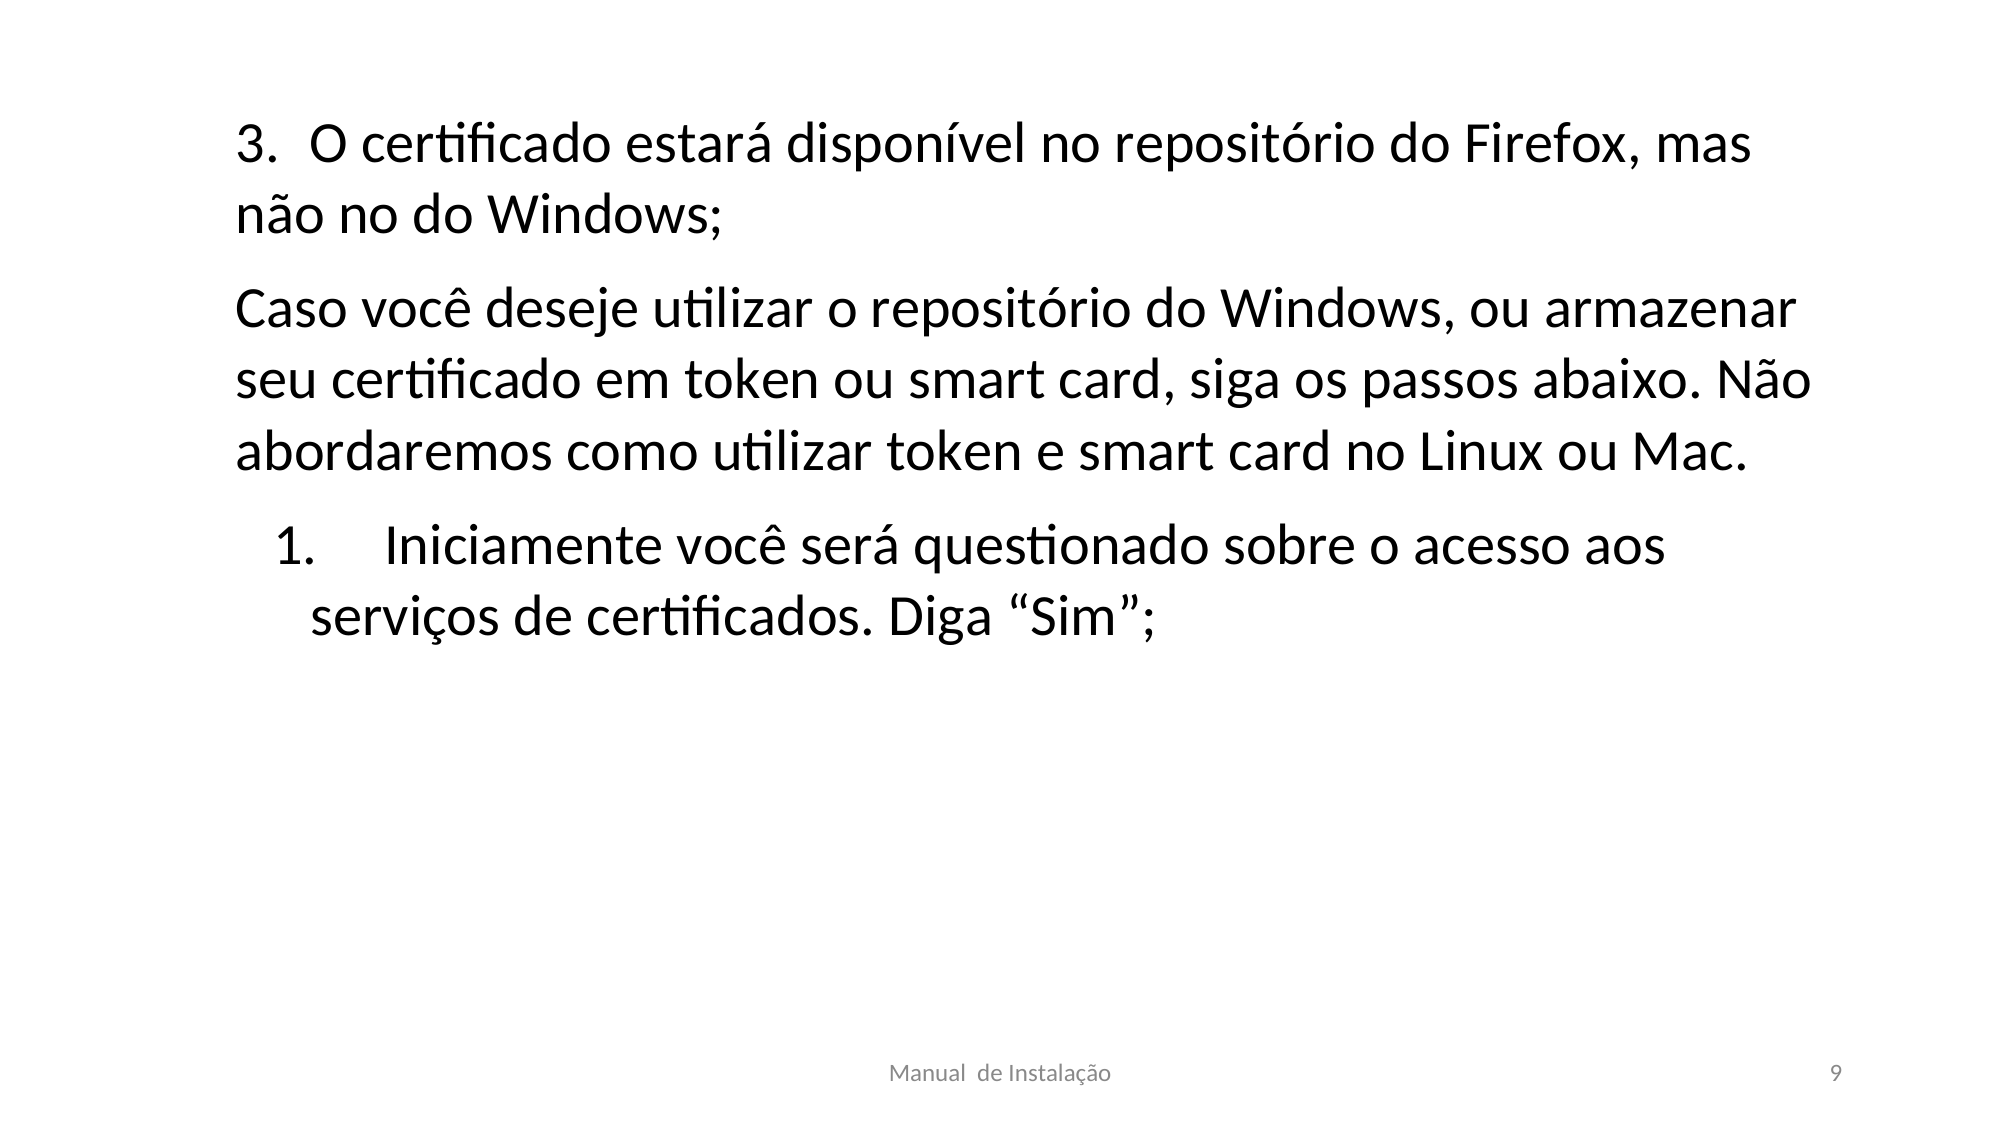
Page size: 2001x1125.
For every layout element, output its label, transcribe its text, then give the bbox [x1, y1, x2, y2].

list Iniciamente você será questionado sobre o acesso aos serviços de certificados. Diga “Sim”; [273, 508, 1842, 650]
list O certificado estará disponível no repositório do Firefox, mas não no do Windows; [235, 106, 1842, 248]
text Caso você deseje utilizar o repositório do Windows, ou armazenar seu certificado em token ou smart card, siga os passos abaixo. Não abordaremos como utilizar token e smart card no Linux ou Mac. [235, 271, 1842, 485]
